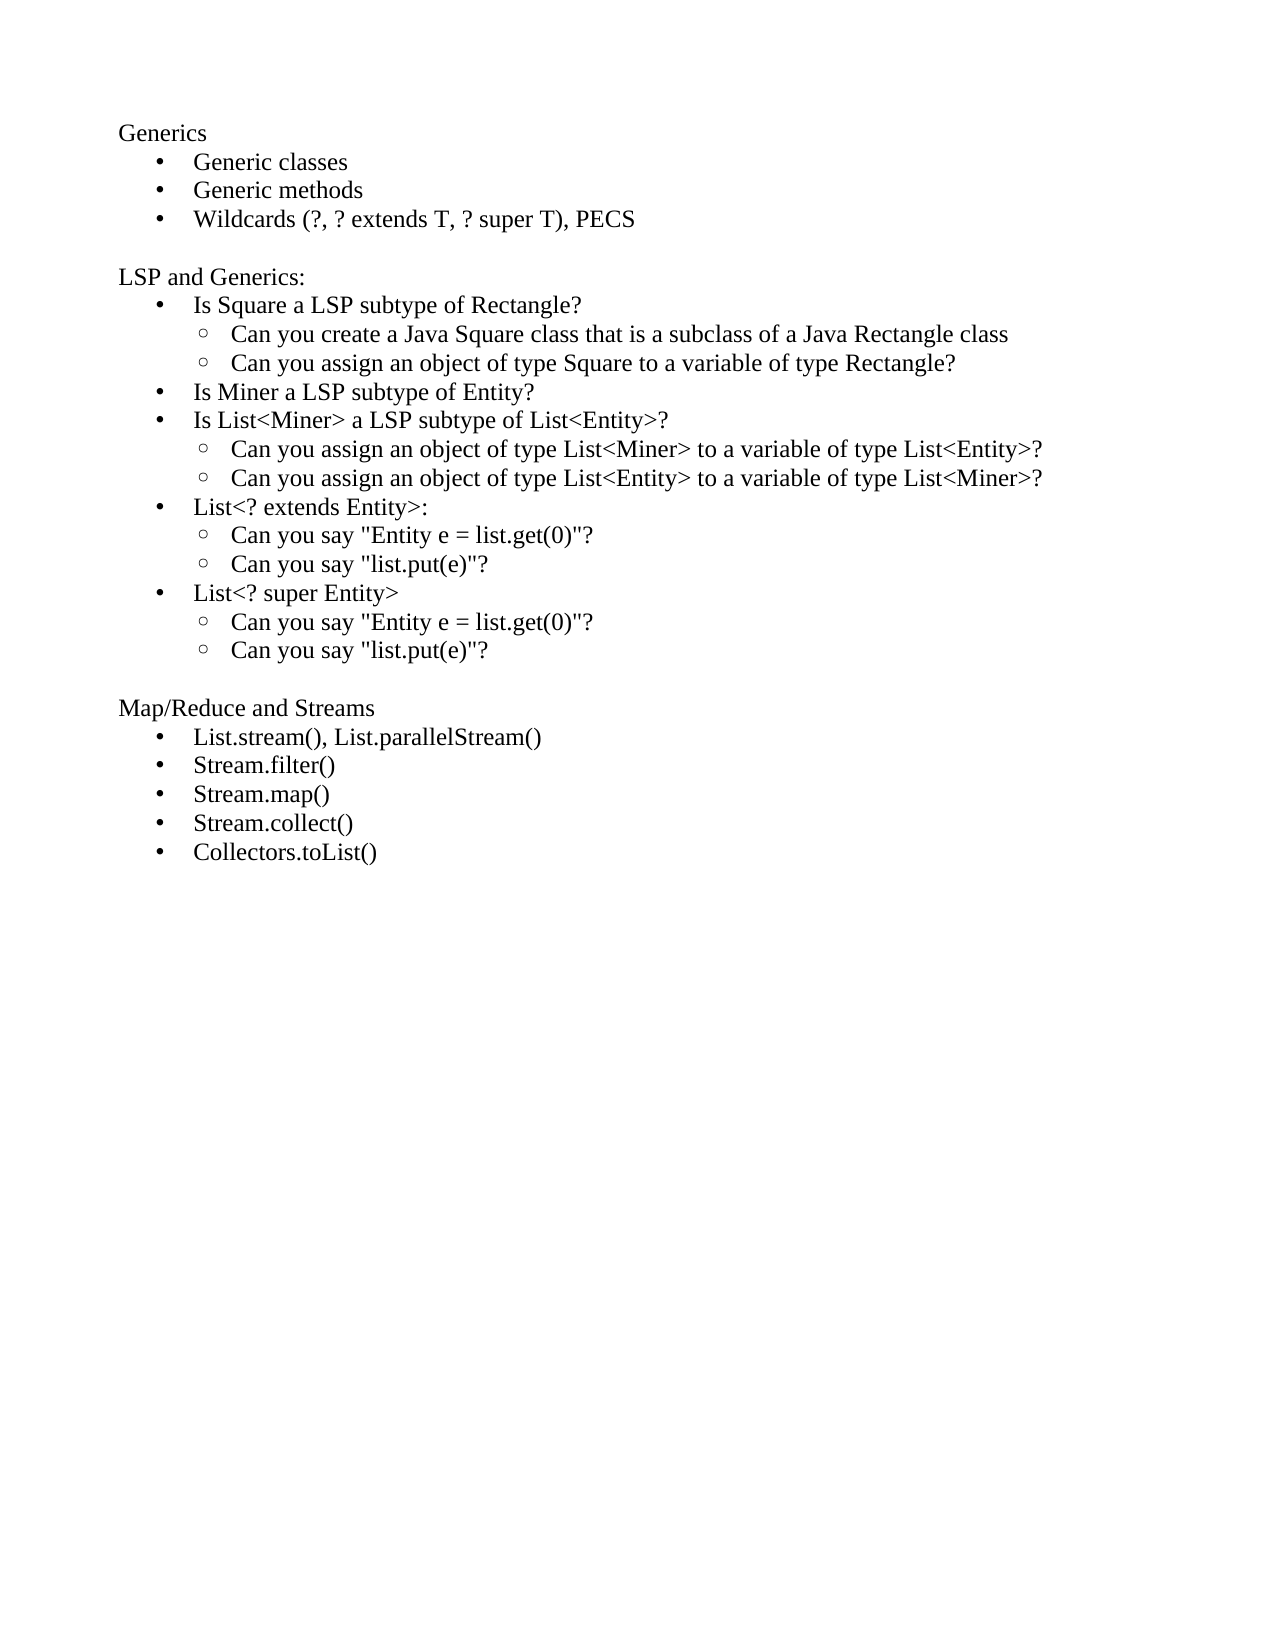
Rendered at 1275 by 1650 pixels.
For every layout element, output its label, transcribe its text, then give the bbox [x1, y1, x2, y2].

list Is Miner a LSP subtype of Entity? [156, 377, 1157, 406]
list Can you assign an object of type List<Miner> to a variable of type List<Entity>? [193, 434, 1157, 463]
text Map/Reduce and Streams [118, 693, 1157, 722]
list Can you assign an object of type Square to a variable of type Rectangle? [193, 348, 1157, 377]
list Can you say "Entity e = list.get(0)"? [193, 521, 1157, 549]
list Generic methods [156, 176, 1157, 204]
list List.stream(), List.parallelStream() [156, 722, 1157, 751]
text Generics [118, 118, 1157, 147]
list Stream.collect() [156, 808, 1157, 837]
list Can you say "Entity e = list.get(0)"? [193, 607, 1157, 636]
list Can you assign an object of type List<Entity> to a variable of type List<Miner>? [193, 463, 1157, 492]
list Is Square a LSP subtype of Rectangle? [156, 291, 1157, 319]
list Collectors.toList() [156, 837, 1157, 866]
list Can you create a Java Square class that is a subclass of a Java Rectangle class [193, 319, 1157, 348]
list List<? super Entity> [156, 578, 1157, 607]
list List<? extends Entity>: [156, 492, 1157, 521]
list Can you say "list.put(e)"? [193, 549, 1157, 578]
list Stream.map() [156, 779, 1157, 808]
list Is List<Miner> a LSP subtype of List<Entity>? [156, 406, 1157, 434]
list Stream.filter() [156, 751, 1157, 779]
text LSP and Generics: [118, 262, 1157, 291]
list Generic classes [156, 147, 1157, 176]
list Wildcards (?, ? extends T, ? super T), PECS [156, 204, 1157, 233]
list Can you say "list.put(e)"? [193, 636, 1157, 664]
